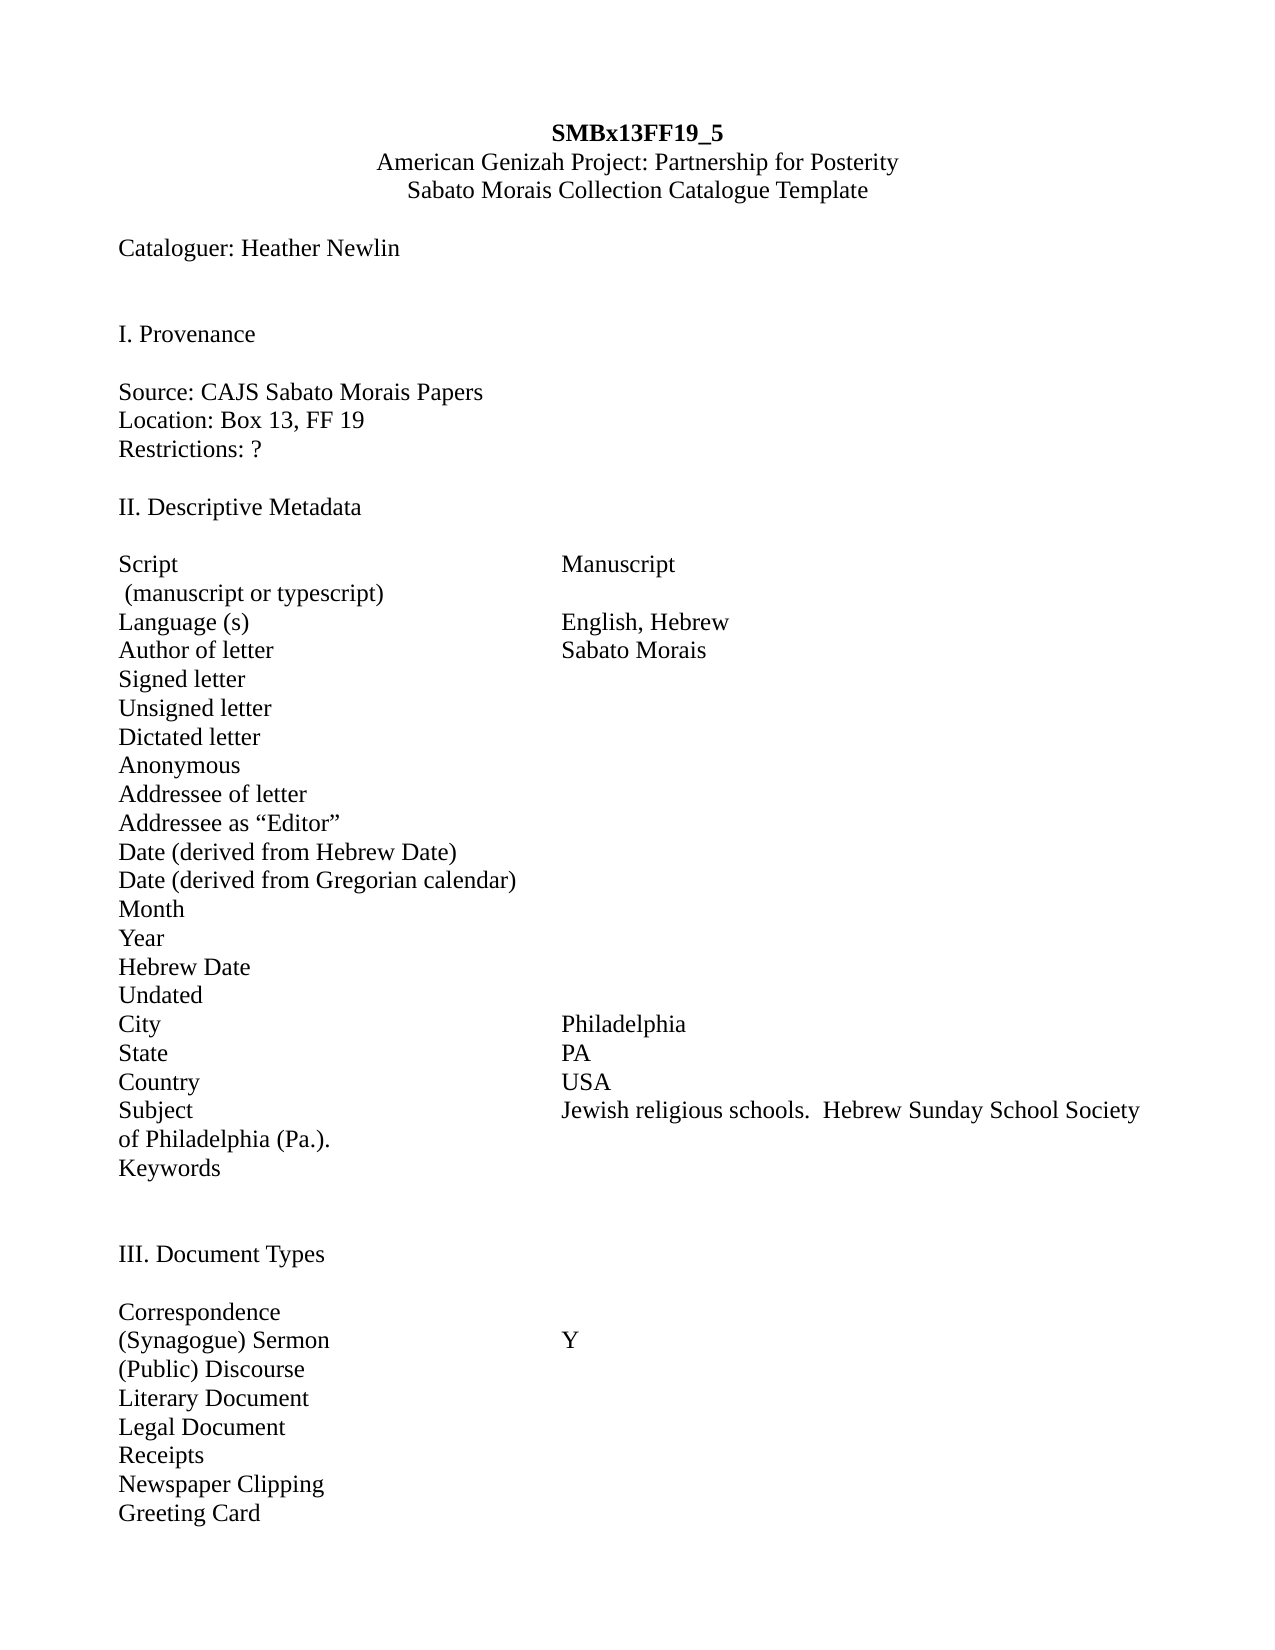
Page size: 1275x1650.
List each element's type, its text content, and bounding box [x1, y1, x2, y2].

text Receipts [118, 1441, 1157, 1469]
text Newspaper Clipping [118, 1469, 1157, 1498]
text Greeting Card [118, 1498, 1157, 1527]
text Subject Jewish religious schools. Hebrew Sunday School Society of Philadelphia (Pa.). [118, 1096, 1157, 1153]
text I. Provenance [118, 319, 1157, 348]
text Restrictions: ? [118, 434, 1157, 463]
text II. Descriptive Metadata [118, 492, 1157, 521]
text State PA [118, 1038, 1157, 1067]
text Sabato Morais Collection Catalogue Template [118, 176, 1157, 204]
text Unsigned letter [118, 693, 1157, 722]
text Date (derived from Gregorian calendar) [118, 866, 1157, 894]
text Country USA [118, 1067, 1157, 1096]
text (manuscript or typescript) [118, 578, 1157, 607]
text Date (derived from Hebrew Date) [118, 837, 1157, 866]
text Script Manuscript [118, 549, 1157, 578]
text SMBx13FF19_5 [118, 118, 1157, 147]
text Legal Document [118, 1412, 1157, 1441]
text Dictated letter [118, 722, 1157, 751]
text Undated [118, 981, 1157, 1009]
text Literary Document [118, 1383, 1157, 1412]
text Keywords [118, 1153, 1157, 1182]
text Signed letter [118, 664, 1157, 693]
text Month [118, 894, 1157, 923]
text Addressee as “Editor” [118, 808, 1157, 837]
text American Genizah Project: Partnership for Posterity [118, 147, 1157, 176]
text III. Document Types [118, 1239, 1157, 1268]
text Author of letter Sabato Morais [118, 636, 1157, 664]
text Hebrew Date [118, 952, 1157, 981]
text City Philadelphia [118, 1009, 1157, 1038]
text Anonymous [118, 751, 1157, 779]
text Correspondence [118, 1297, 1157, 1326]
text Source: CAJS Sabato Morais Papers [118, 377, 1157, 406]
text (Public) Discourse [118, 1354, 1157, 1383]
text (Synagogue) Sermon Y [118, 1326, 1157, 1354]
text Cataloguer: Heather Newlin [118, 233, 1157, 262]
text Year [118, 923, 1157, 952]
text Addressee of letter [118, 779, 1157, 808]
text Language (s) English, Hebrew [118, 607, 1157, 636]
text Location: Box 13, FF 19 [118, 406, 1157, 434]
